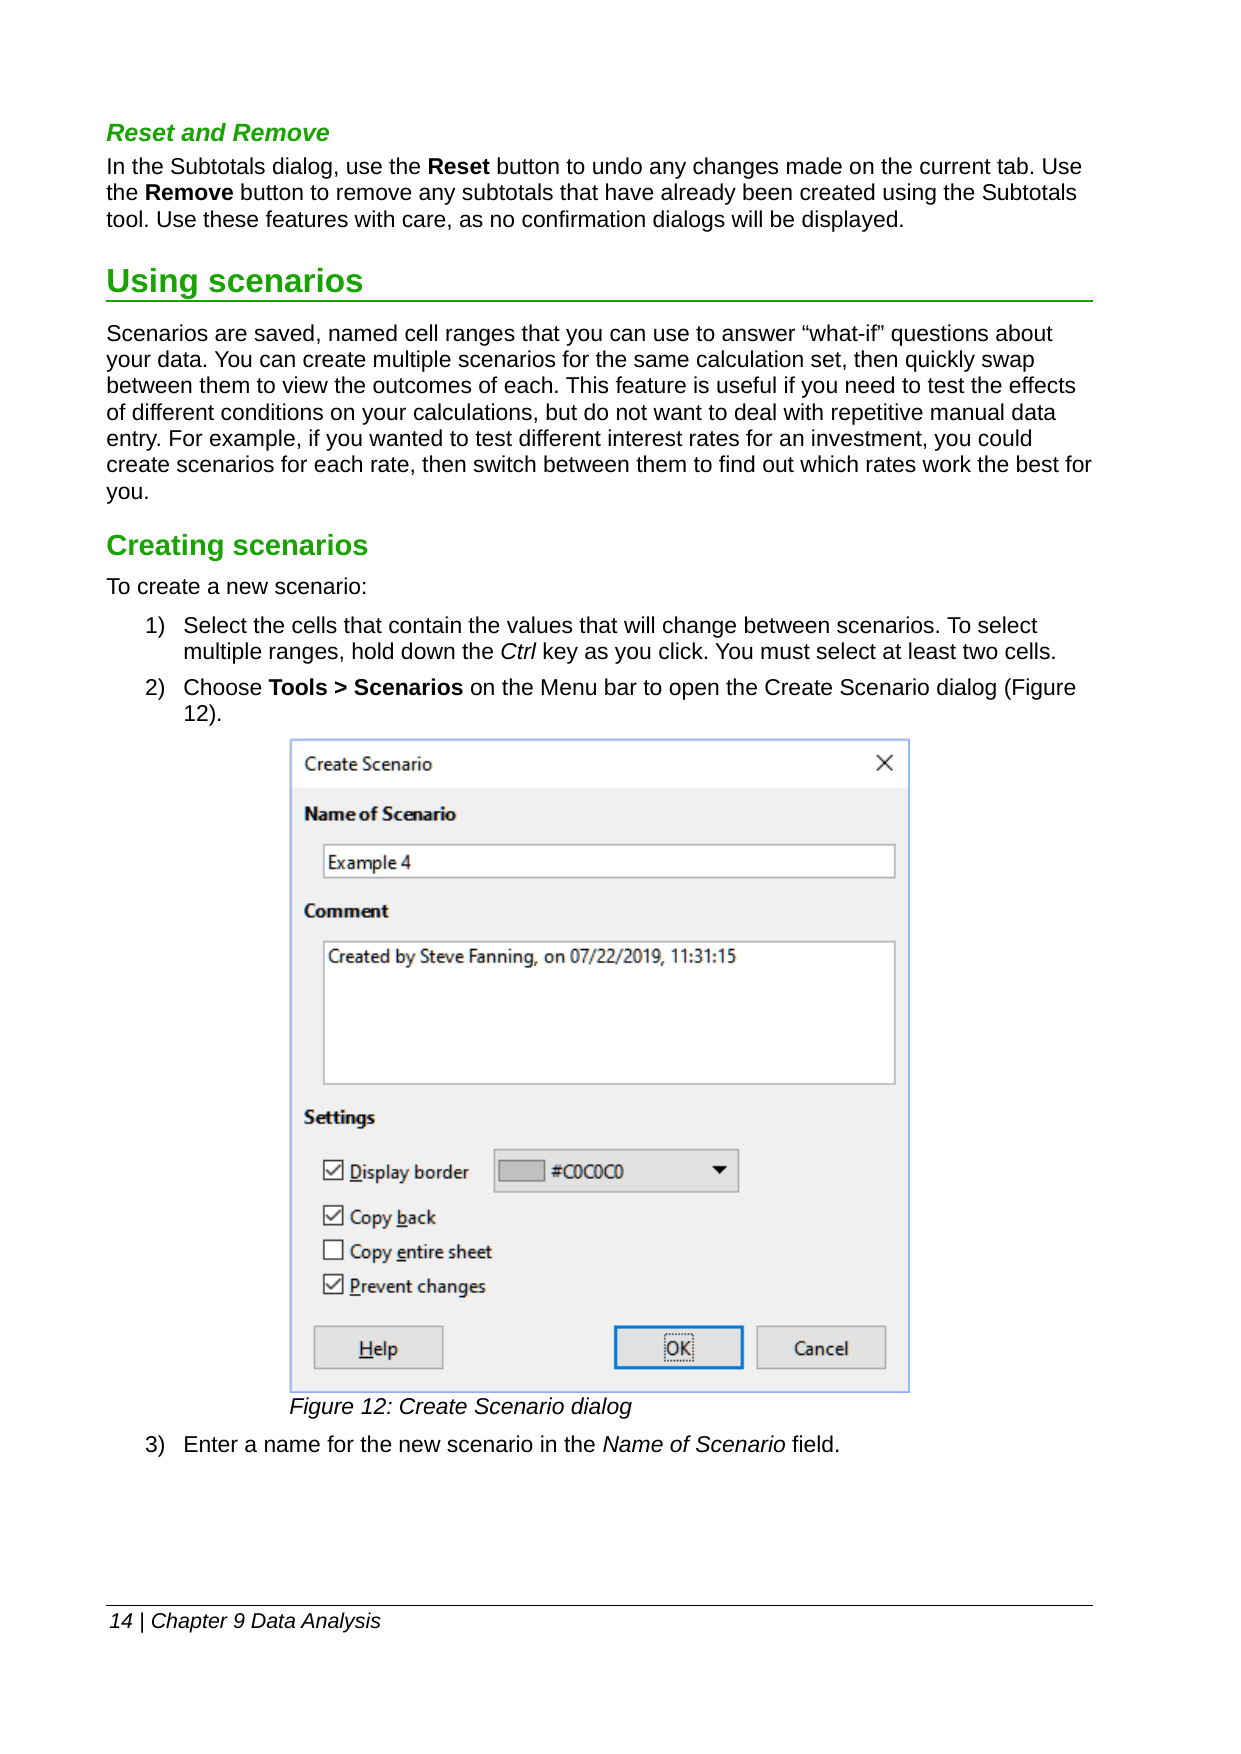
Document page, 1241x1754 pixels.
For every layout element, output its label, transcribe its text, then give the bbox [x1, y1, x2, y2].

text In the Subtotals dialog, use the Reset button to undo any changes made on the current tab. Use the Remove button to remove any subtotals that have already been created using the Subtotals tool. Use these features with care, as no confirmation dialogs will be displayed. [106, 153, 1093, 232]
list Choose Tools > Scenarios on the Menu bar to open the Create Scenario dialog (Figure 12). [165, 673, 1093, 726]
subtitle Creating scenarios [106, 528, 1093, 561]
text Scenarios are saved, named cell ranges that you can use to answer “what-if” questions about your data. You can create multiple scenarios for the same calculation set, then quickly swap between them to view the outcomes of each. This feature is useful if you need to test the effects of different conditions on your calculations, but do not want to deal with repetitive manual data entry. For example, if you wanted to test different interest rates for an investment, you could create scenarios for each rate, then switch between them to find out which rates work the best for you. [106, 319, 1093, 504]
subtitle Reset and Remove [106, 118, 1093, 147]
list Enter a name for the new scenario in the Name of Scenario field. [165, 1431, 1093, 1458]
text Figure 12: Create Scenario dialog [289, 1393, 910, 1419]
list Select the cells that contain the values that will change between scenarios. To select multiple ranges, hold down the Ctrl key as you click. You must select at least two cells. [165, 612, 1093, 664]
text To create a new scenario: [106, 573, 1093, 599]
picture [289, 738, 910, 1393]
subtitle Using scenarios [106, 261, 1093, 300]
